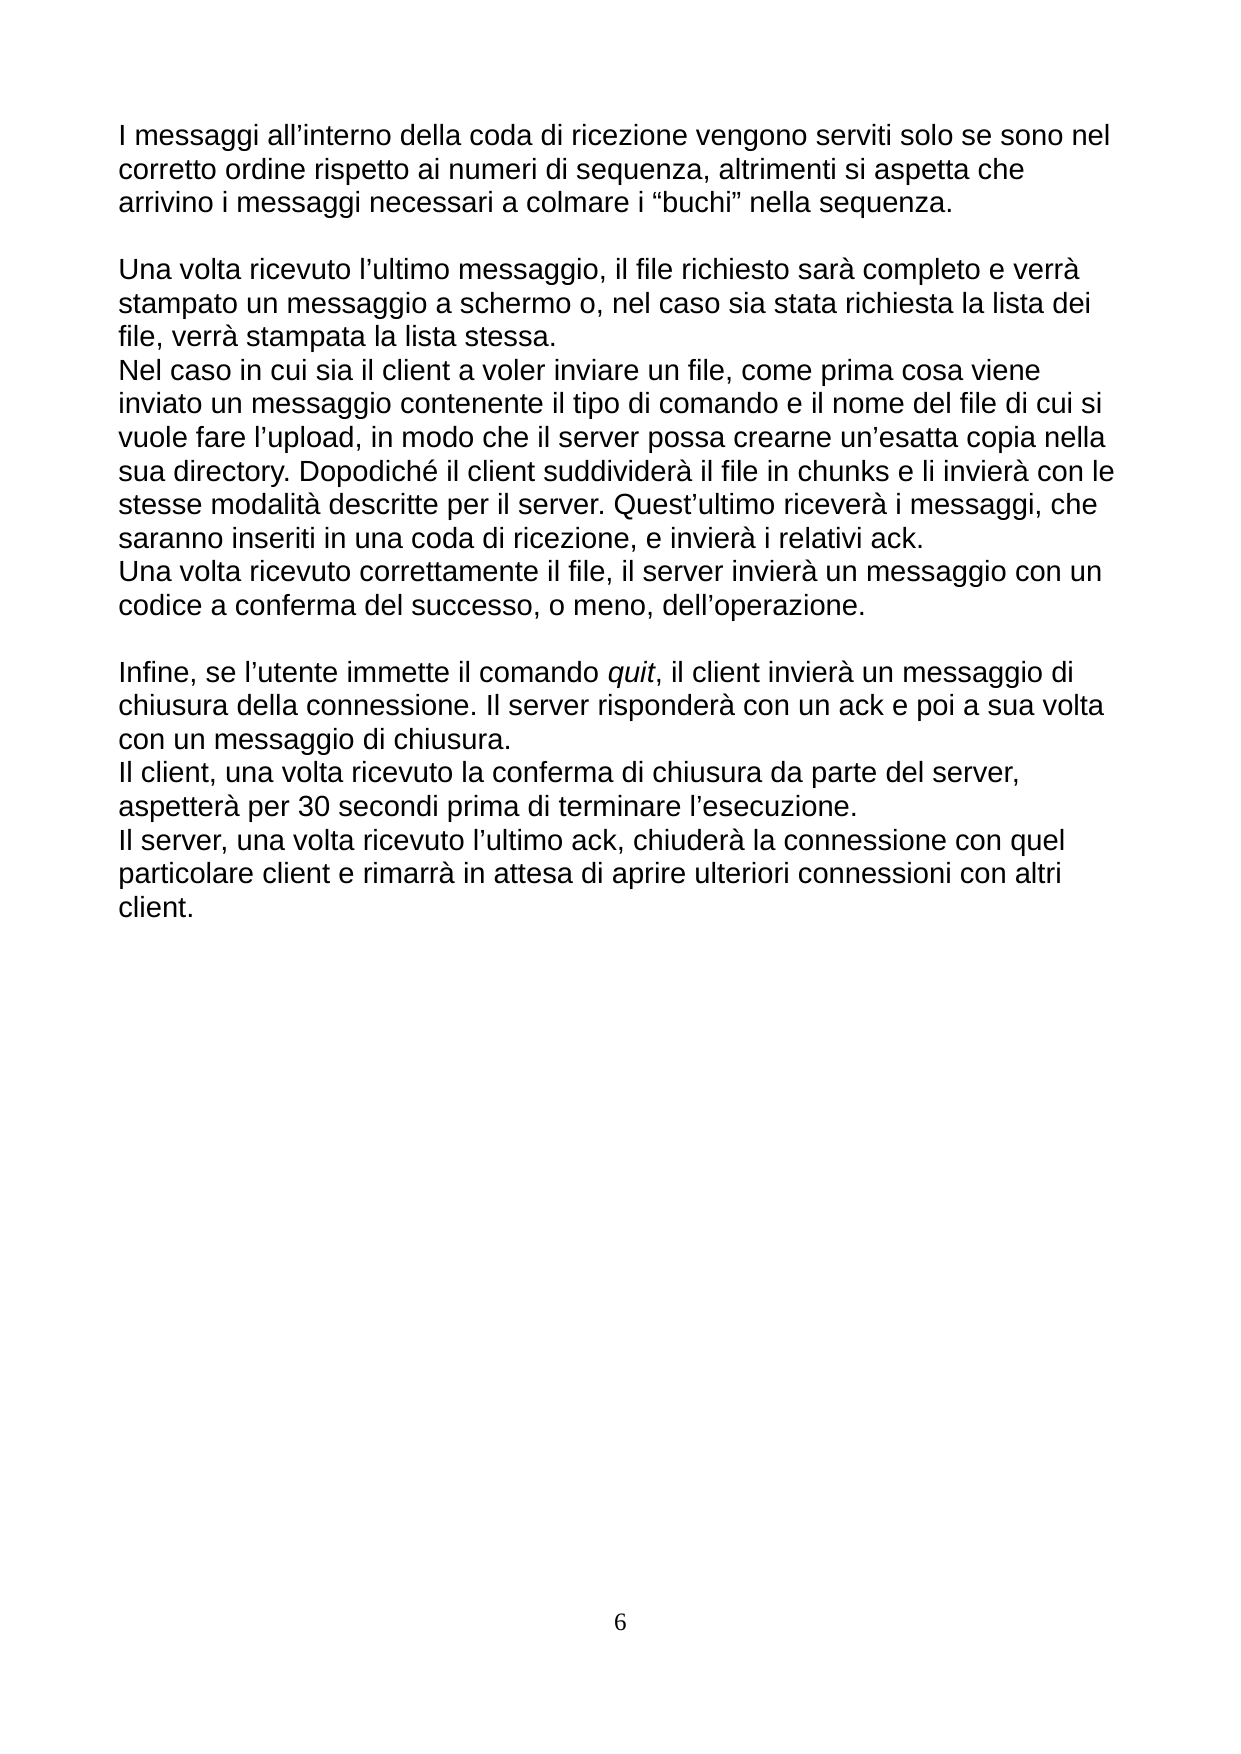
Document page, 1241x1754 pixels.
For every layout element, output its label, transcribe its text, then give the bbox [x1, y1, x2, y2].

text I messaggi all’interno della coda di ricezione vengono serviti solo se sono nel corretto ordine rispetto ai numeri di sequenza, altrimenti si aspetta che arrivino i messaggi necessari a colmare i “buchi” nella sequenza. [118, 118, 1122, 219]
text Il server, una volta ricevuto l’ultimo ack, chiuderà la connessione con quel particolare client e rimarrà in attesa di aprire ulteriori connessioni con altri client. [118, 822, 1122, 923]
text Una volta ricevuto correttamente il file, il server invierà un messaggio con un codice a conferma del successo, o meno, dell’operazione. [118, 554, 1122, 621]
text Nel caso in cui sia il client a voler inviare un file, come prima cosa viene inviato un messaggio contenente il tipo di comando e il nome del file di cui si vuole fare l’upload, in modo che il server possa crearne un’esatta copia nella sua directory. Dopodiché il client suddividerà il file in chunks e li invierà con le stesse modalità descritte per il server. Quest’ultimo riceverà i messaggi, che saranno inseriti in una coda di ricezione, e invierà i relativi ack. [118, 353, 1122, 554]
text Una volta ricevuto l’ultimo messaggio, il file richiesto sarà completo e verrà stampato un messaggio a schermo o, nel caso sia stata richiesta la lista dei file, verrà stampata la lista stessa. [118, 252, 1122, 353]
text Infine, se l’utente immette il comando quit, il client invierà un messaggio di chiusura della connessione. Il server risponderà con un ack e poi a sua volta con un messaggio di chiusura. [118, 655, 1122, 755]
text Il client, una volta ricevuto la conferma di chiusura da parte del server, aspetterà per 30 secondi prima di terminare l’esecuzione. [118, 755, 1122, 822]
